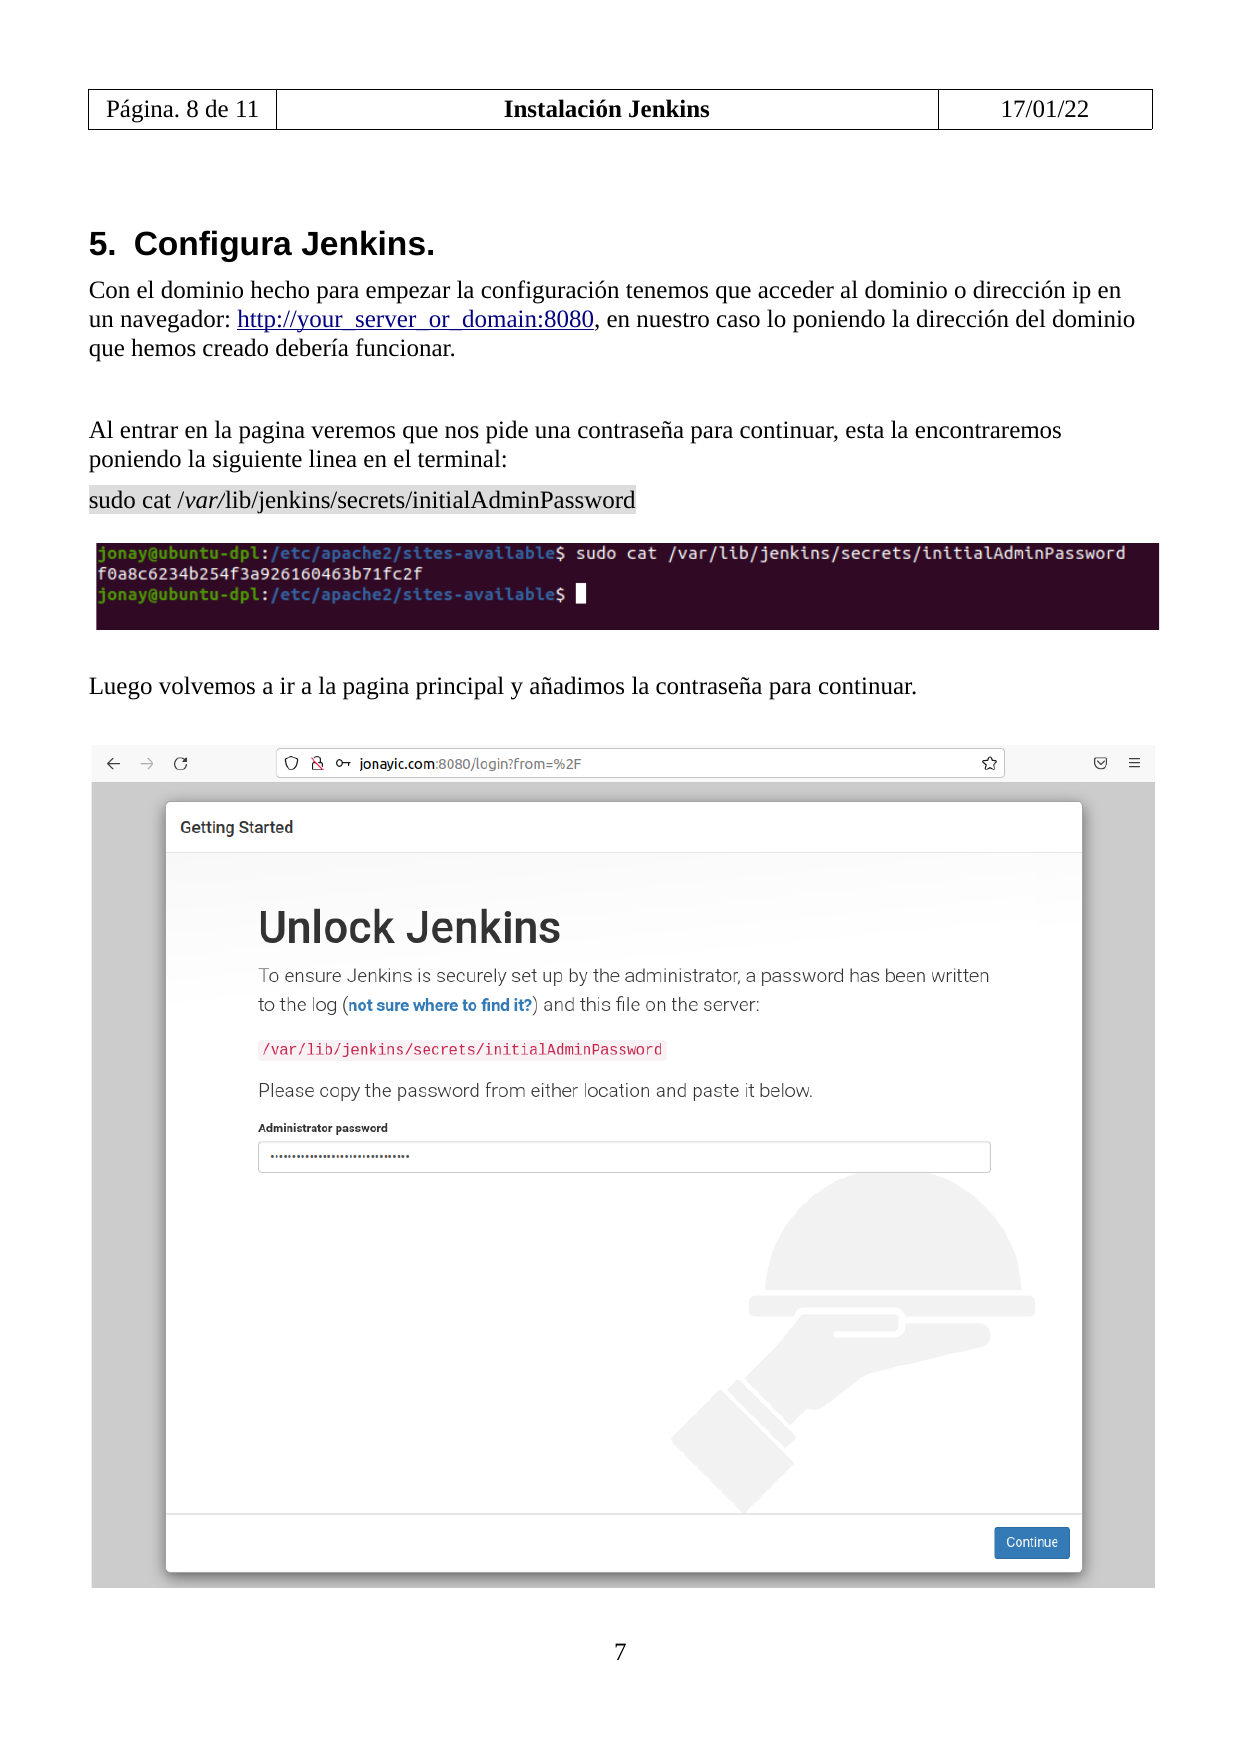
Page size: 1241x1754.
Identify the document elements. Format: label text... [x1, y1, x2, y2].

picture [91, 745, 1155, 1588]
text Al entrar en la pagina veremos que nos pide una contraseña para continuar, esta la encontraremos poniendo la siguiente linea en el terminal: [88, 415, 1152, 473]
text Con el dominio hecho para empezar la configuración tenemos que acceder al dominio o dirección ip en un navegador: http://your_server_or_domain:8080, en nuestro caso lo poniendo la dirección del dominio que hemos creado debería funcionar. [88, 275, 1152, 361]
text Luego volvemos a ir a la pagina principal y añadimos la contraseña para continuar. [88, 671, 1152, 699]
subtitle Configura Jenkins. [88, 224, 1152, 263]
picture [96, 543, 1160, 630]
text sudo cat /var/lib/jenkins/secrets/initialAdminPassword [88, 485, 1152, 514]
